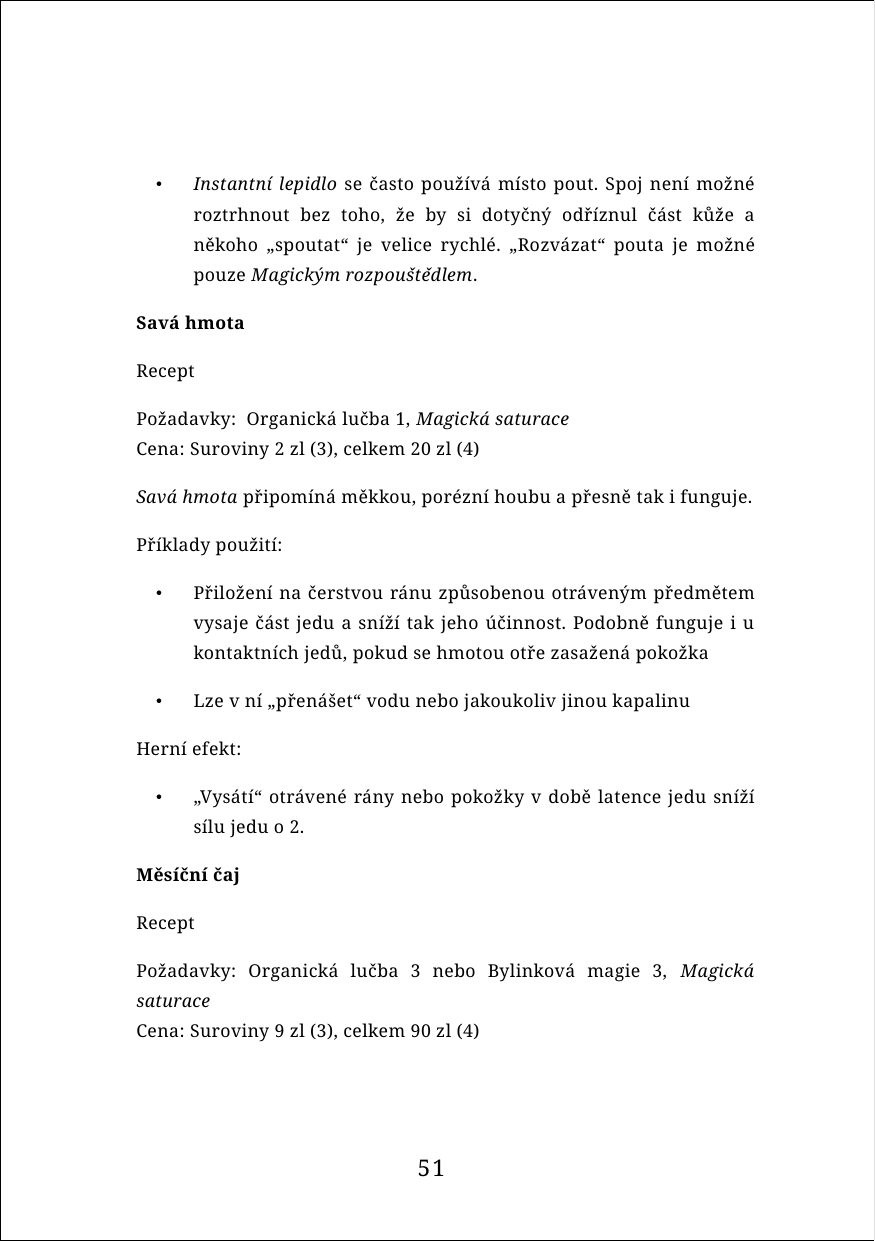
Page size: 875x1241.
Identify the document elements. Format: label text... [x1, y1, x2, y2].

list Přiložení na čerstvou ránu způsobenou otráveným předmětem vysaje část jedu a sníží tak jeho účinnost. Podobně funguje i u kontaktních jedů, pokud se hmotou otře zasažená pokožka [156, 580, 756, 665]
text Příklady použití: [136, 532, 756, 556]
text Recept [136, 358, 756, 382]
text Savá hmota [136, 310, 756, 334]
list Lze v ní „přenášet“ vodu nebo jakoukoliv jinou kapalinu [156, 688, 756, 713]
text Herní efekt: [136, 736, 756, 761]
text Požadavky: Organická lučba 3 nebo Bylinková magie 3, Magická saturace Cena: Suroviny 9 zl (3), celkem 90 zl (4) [136, 958, 756, 1043]
list Instantní lepidlo se často používá místo pout. Spoj není možné roztrhnout bez toho, že by si dotyčný odříznul část kůže a někoho „spoutat“ je velice rychlé. „Rozvázat“ pouta je možné pouze Magickým rozpouštědlem. [156, 172, 756, 287]
text Požadavky: Organická lučba 1, Magická saturace Cena: Suroviny 2 zl (3), celkem 20 zl (4) [136, 406, 756, 461]
text Měsíční čaj [136, 862, 756, 887]
list „Vysátí“ otrávené rány nebo pokožky v době latence jedu sníží sílu jedu o 2. [156, 784, 756, 839]
text Savá hmota připomíná měkkou, porézní houbu a přesně tak i funguje. [136, 484, 756, 508]
text Recept [136, 910, 756, 934]
